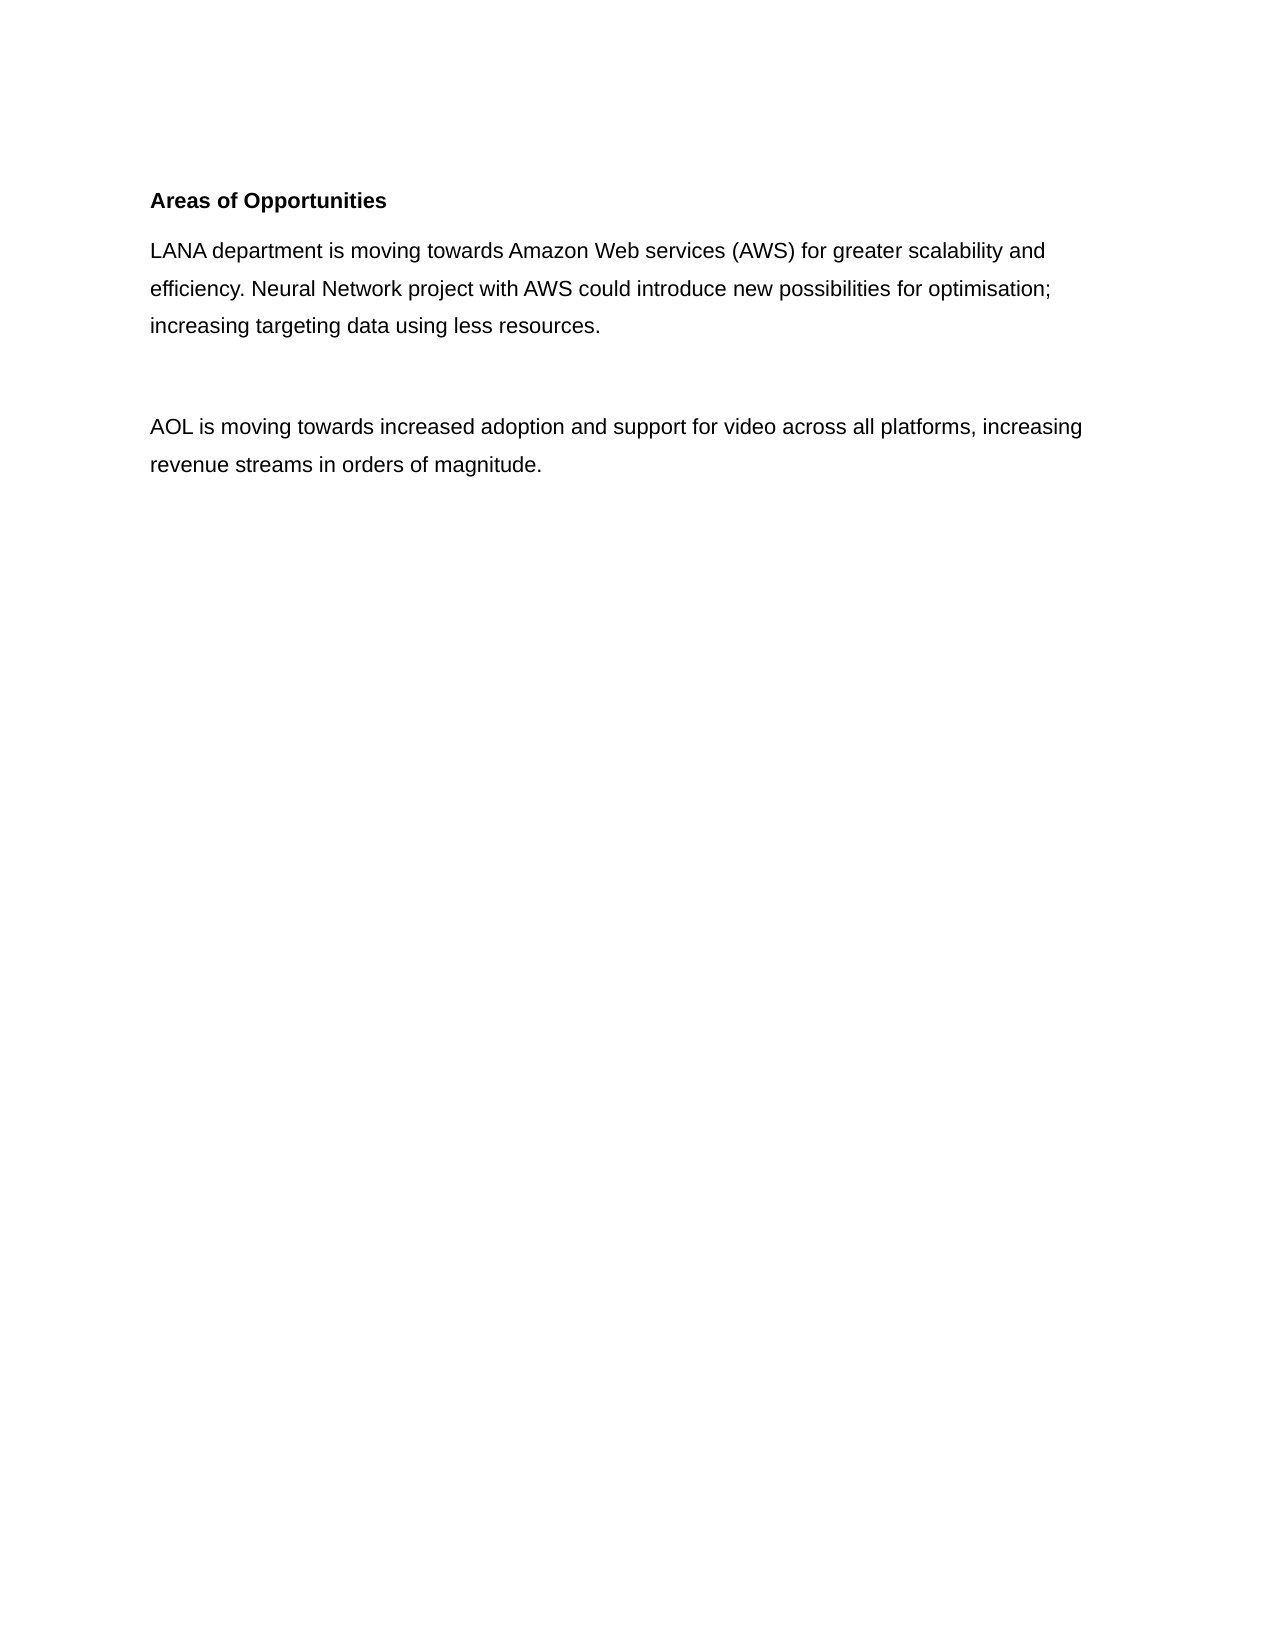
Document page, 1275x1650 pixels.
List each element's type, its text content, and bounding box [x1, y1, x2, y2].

text LANA department is moving towards Amazon Web services (AWS) for greater scalability and efficiency. Neural Network project with AWS could introduce new possibilities for optimisation; increasing targeting data using less resources. [150, 238, 1125, 339]
text AOL is moving towards increased adoption and support for video across all platforms, increasing revenue streams in orders of magnitude. [150, 414, 1125, 477]
text Areas of Opportunities [150, 187, 1125, 213]
